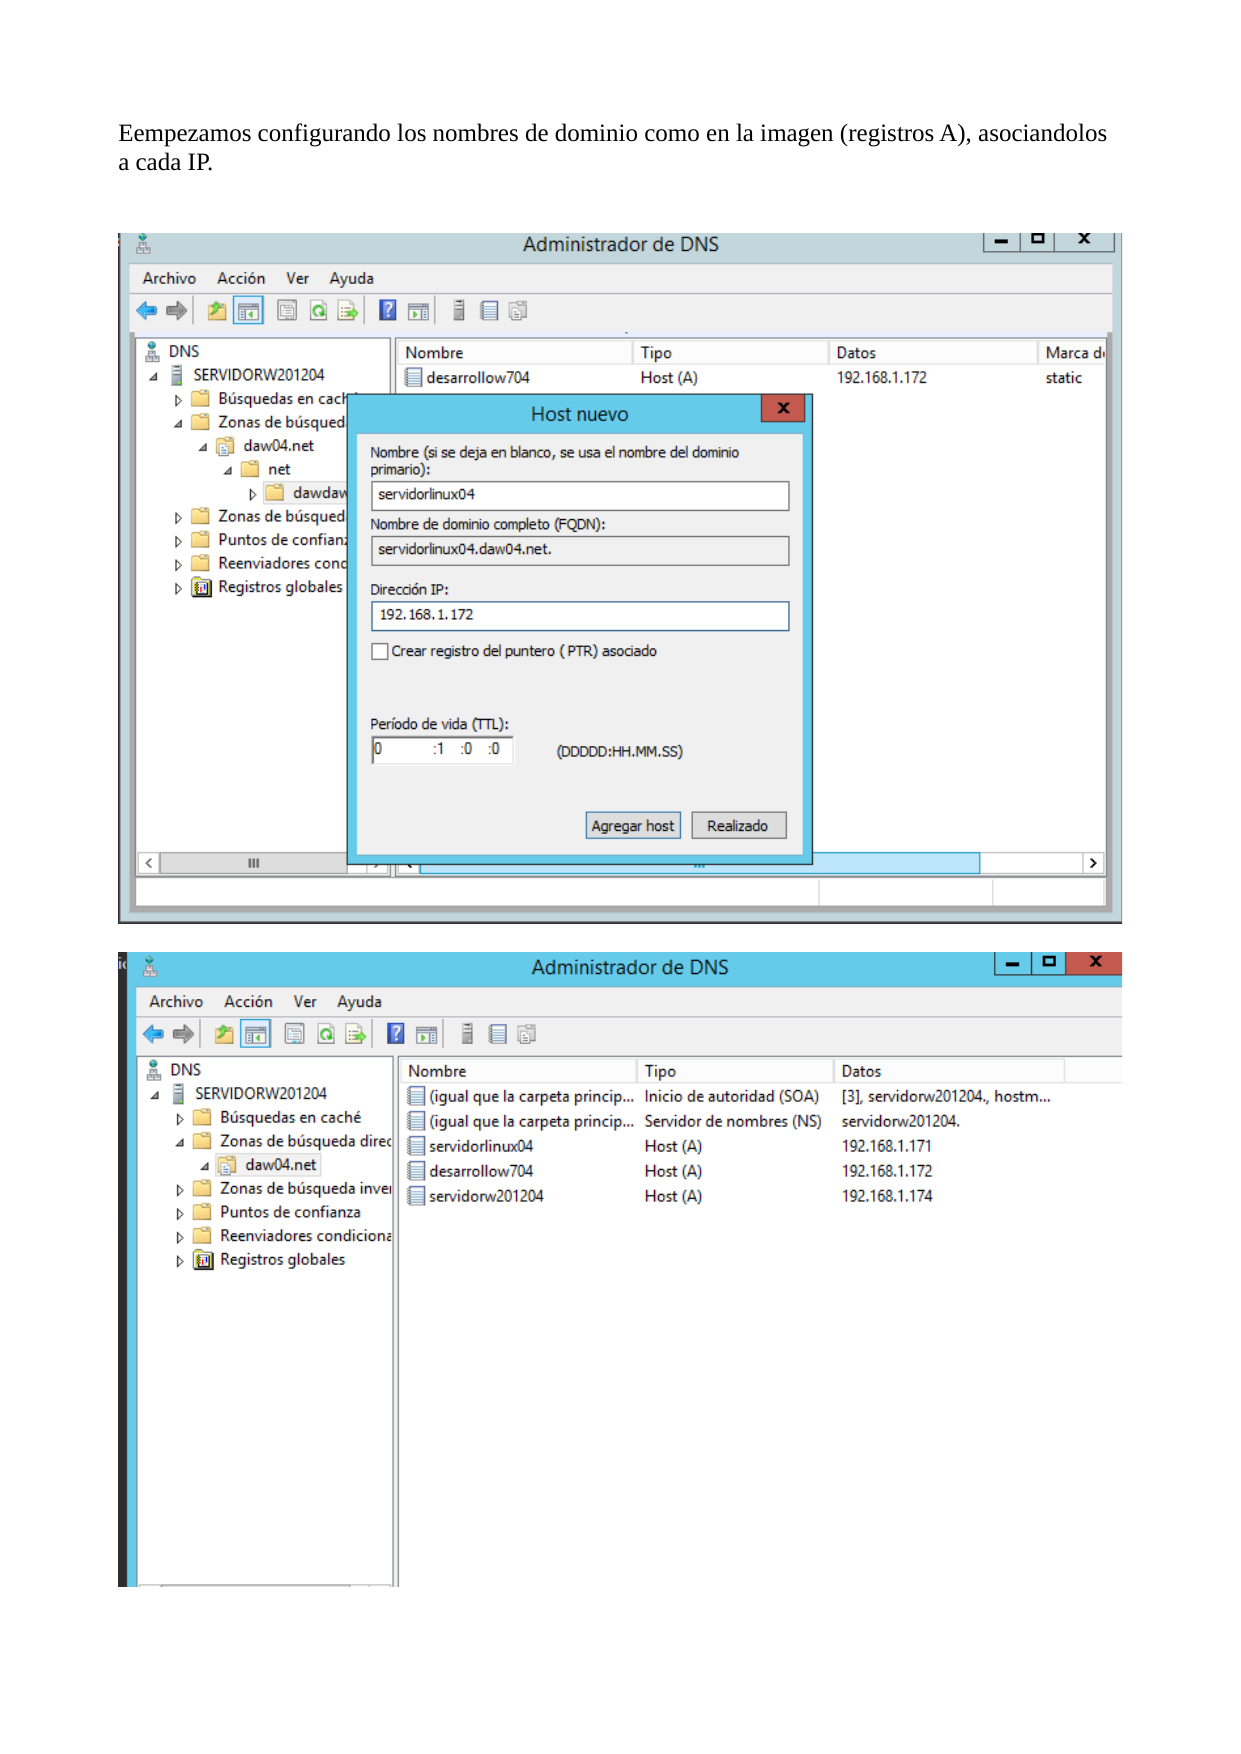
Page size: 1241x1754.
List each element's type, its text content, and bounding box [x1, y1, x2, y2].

picture [118, 952, 1123, 1587]
text Eempezamos configurando los nombres de dominio como en la imagen (registros A), asociandolos a cada IP. [118, 118, 1122, 176]
picture [118, 233, 1123, 924]
